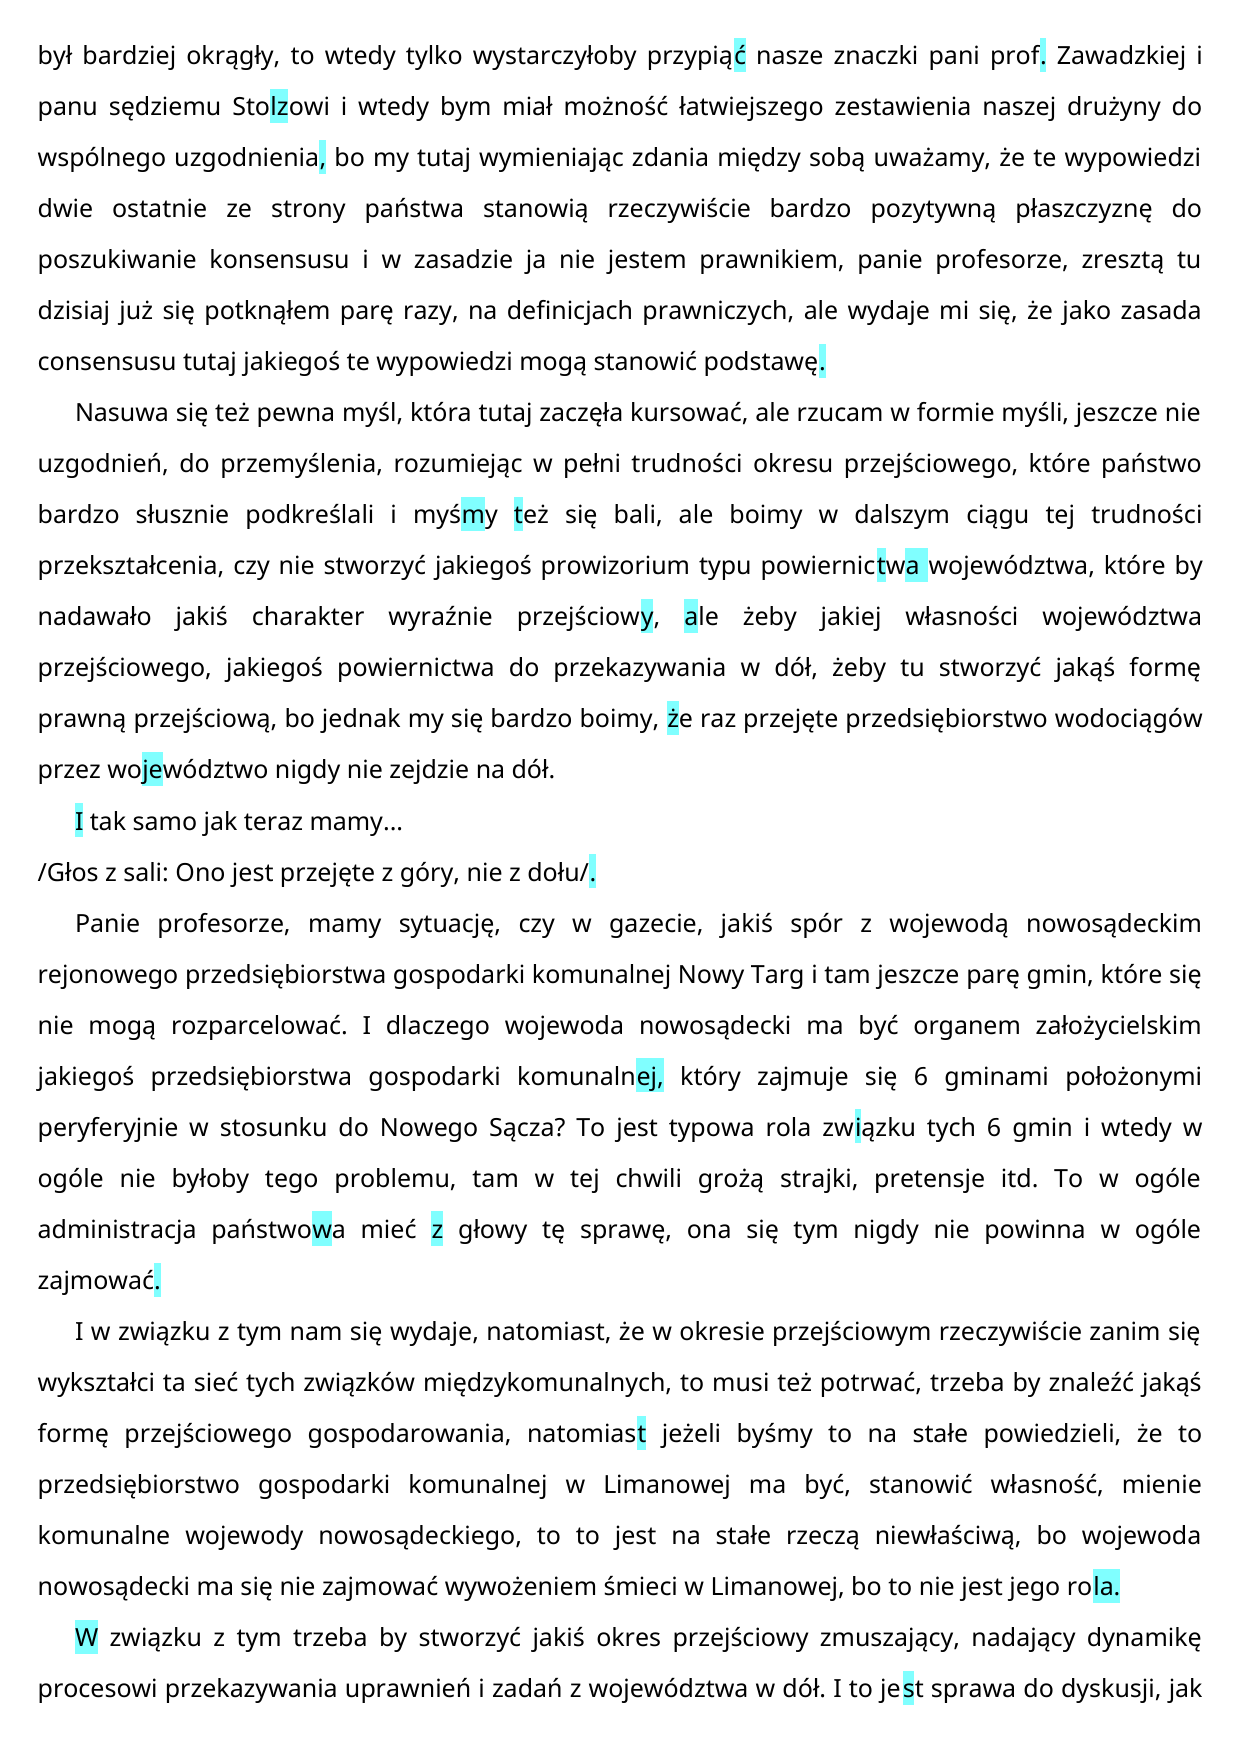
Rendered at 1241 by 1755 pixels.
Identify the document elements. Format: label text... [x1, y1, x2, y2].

text I w związku z tym nam się wydaje, natomiast, że w okresie przejściowym rzeczywiście zanim się wykształci ta sieć tych związków międzykomunalnych, to musi też potrwać, trzeba by znaleźć jakąś formę przejściowego gospodarowania, natomiast jeżeli byśmy to na stałe powiedzieli, że to przedsiębiorstwo gospodarki komunalnej w Limanowej ma być, stanowić własność, mienie komunalne wojewody nowosądeckiego, to to jest na stałe rzeczą niewłaściwą, bo wojewoda nowosądecki ma się nie zajmować wywożeniem śmieci w Limanowej, bo to nie jest jego rola. [37, 1313, 1203, 1603]
text /Głos z sali: Ono jest przejęte z góry, nie z dołu/. [37, 854, 1203, 888]
text W związku z tym trzeba by stworzyć jakiś okres przejściowy zmuszający, nadający dynamikę procesowi przekazywania uprawnień i zadań z województwa w dół. I to jest sprawa do dyskusji, jak [37, 1620, 1203, 1705]
text był bardziej okrągły, to wtedy tylko wystarczyłoby przypiąć nasze znaczki pani prof. Zawadzkiej i panu sędziemu Stolzowi i wtedy bym miał możność łatwiejszego zestawienia naszej drużyny do wspólnego uzgodnienia, bo my tutaj wymieniając zdania między sobą uważamy, że te wypowiedzi dwie ostatnie ze strony państwa stanowią rzeczywiście bardzo pozytywną płaszczyznę do poszukiwanie konsensusu i w zasadzie ja nie jestem prawnikiem, panie profesorze, zresztą tu dzisiaj już się potknąłem parę razy, na definicjach prawniczych, ale wydaje mi się, że jako zasada consensusu tutaj jakiegoś te wypowiedzi mogą stanowić podstawę. [37, 37, 1203, 378]
text I tak samo jak teraz mamy... [37, 803, 1203, 837]
text Panie profesorze, mamy sytuację, czy w gazecie, jakiś spór z wojewodą nowosądeckim rejonowego przedsiębiorstwa gospodarki komunalnej Nowy Targ i tam jeszcze parę gmin, które się nie mogą rozparcelować. I dlaczego wojewoda nowosądecki ma być organem założycielskim jakiegoś przedsiębiorstwa gospodarki komunalnej, który zajmuje się 6 gminami położonymi peryferyjnie w stosunku do Nowego Sącza? To jest typowa rola związku tych 6 gmin i wtedy w ogóle nie byłoby tego problemu, tam w tej chwili grożą strajki, pretensje itd. To w ogóle administracja państwowa mieć z głowy tę sprawę, ona się tym nigdy nie powinna w ogóle zajmować. [37, 905, 1203, 1297]
text Nasuwa się też pewna myśl, która tutaj zaczęła kursować, ale rzucam w formie myśli, jeszcze nie uzgodnień, do przemyślenia, rozumiejąc w pełni trudności okresu przejściowego, które państwo bardzo słusznie podkreślali i myśmy też się bali, ale boimy w dalszym ciągu tej trudności przekształcenia, czy nie stworzyć jakiegoś prowizorium typu powiernictwa województwa, które by nadawało jakiś charakter wyraźnie przejściowy, ale żeby jakiej własności województwa przejściowego, jakiegoś powiernictwa do przekazywania w dół, żeby tu stworzyć jakąś formę prawną przejściową, bo jednak my się bardzo boimy, że raz przejęte przedsiębiorstwo wodociągów przez województwo nigdy nie zejdzie na dół. [37, 395, 1203, 786]
